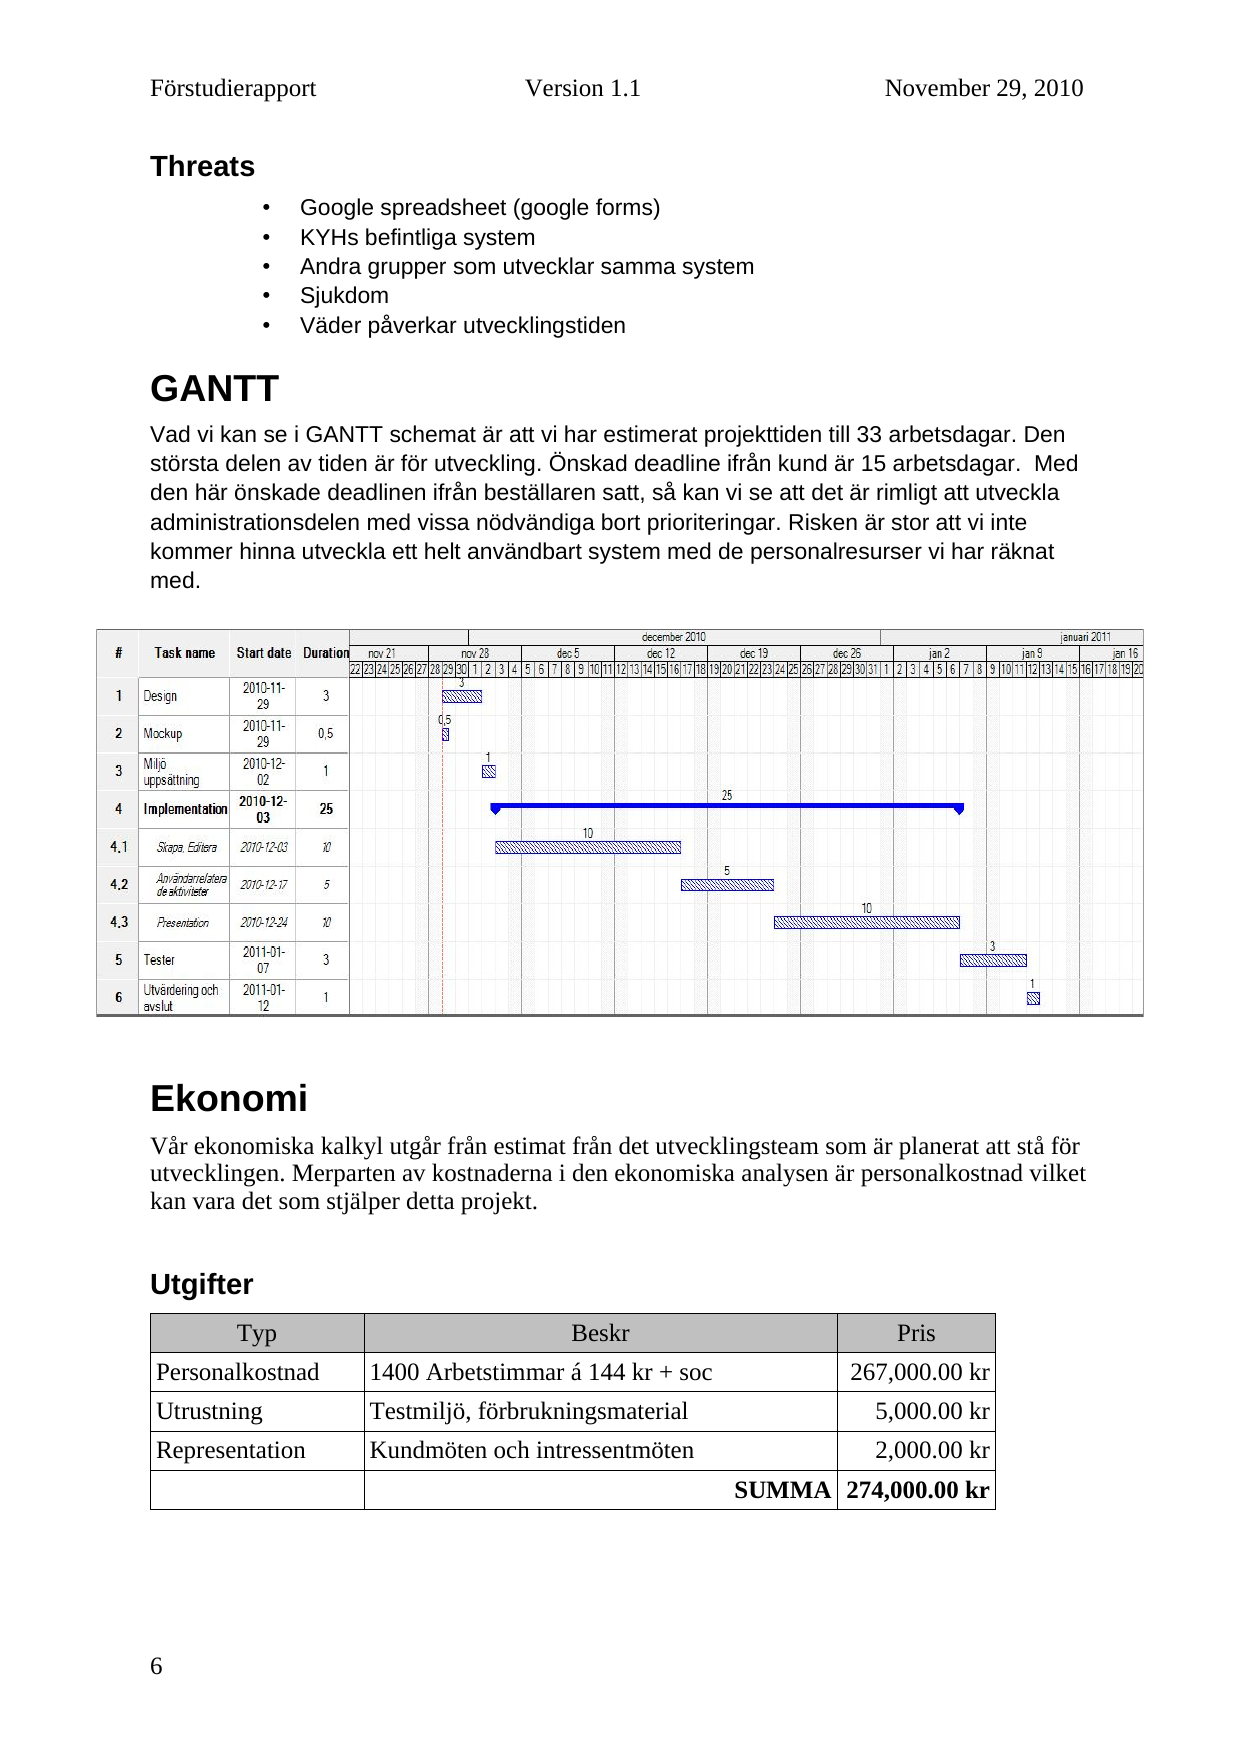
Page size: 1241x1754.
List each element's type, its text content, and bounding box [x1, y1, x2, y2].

table_cell Personalkostnad [151, 1353, 364, 1391]
list Google spreadsheet (google forms) [262, 195, 1090, 221]
table_cell 2 000,00 kr [838, 1432, 995, 1470]
subtitle GANTT [150, 367, 1090, 409]
picture [96, 629, 1144, 1017]
table_cell 267 000,00 kr [838, 1353, 995, 1391]
table_cell Testmiljö, förbrukningsmaterial [365, 1392, 837, 1431]
table_cell Utrustning [151, 1392, 364, 1431]
table_header Pris [838, 1314, 995, 1352]
table_header Typ [151, 1314, 364, 1352]
subtitle Utgifter [150, 1268, 1090, 1300]
list KYHs befintliga system [262, 224, 1090, 250]
table_cell SUMMA [365, 1471, 837, 1509]
table_cell Kundmöten och intressentmöten [365, 1432, 837, 1470]
text Vår ekonomiska kalkyl utgår från estimat från det utvecklingsteam som är planerat att stå för utvecklingen. Merparten av kostnaderna i den ekonomiska analysen är personalkostnad vilket kan vara det som stjälper detta projekt. [150, 1132, 1090, 1215]
table_cell 5 000,00 kr [838, 1392, 995, 1431]
subtitle Threats [150, 150, 1090, 183]
subtitle Ekonomi [150, 1077, 1090, 1119]
list Väder påverkar utvecklingstiden [262, 313, 1090, 338]
list Sjukdom [262, 283, 1090, 309]
table_cell 1400 Arbetstimmar á 144 kr + soc [365, 1353, 837, 1391]
text Vad vi kan se i GANTT schemat är att vi har estimerat projekttiden till 33 arbetsdagar. Den största delen av tiden är för utveckling. Önskad deadline ifrån kund är 15 arbetsdagar. Med den här önskade deadlinen ifrån beställaren satt, så kan vi se att det är rimligt att utveckla administrationsdelen med vissa nödvändiga bort prioriteringar. Risken är stor att vi inte kommer hinna utveckla ett helt användbart system med de personalresurser vi har räknat med. [150, 421, 1090, 594]
list Andra grupper som utvecklar samma system [262, 254, 1090, 279]
table_cell 274 000,00 kr [838, 1471, 995, 1509]
table_cell [151, 1471, 364, 1509]
table_cell Representation [151, 1432, 364, 1470]
table_header Beskr [365, 1314, 837, 1352]
